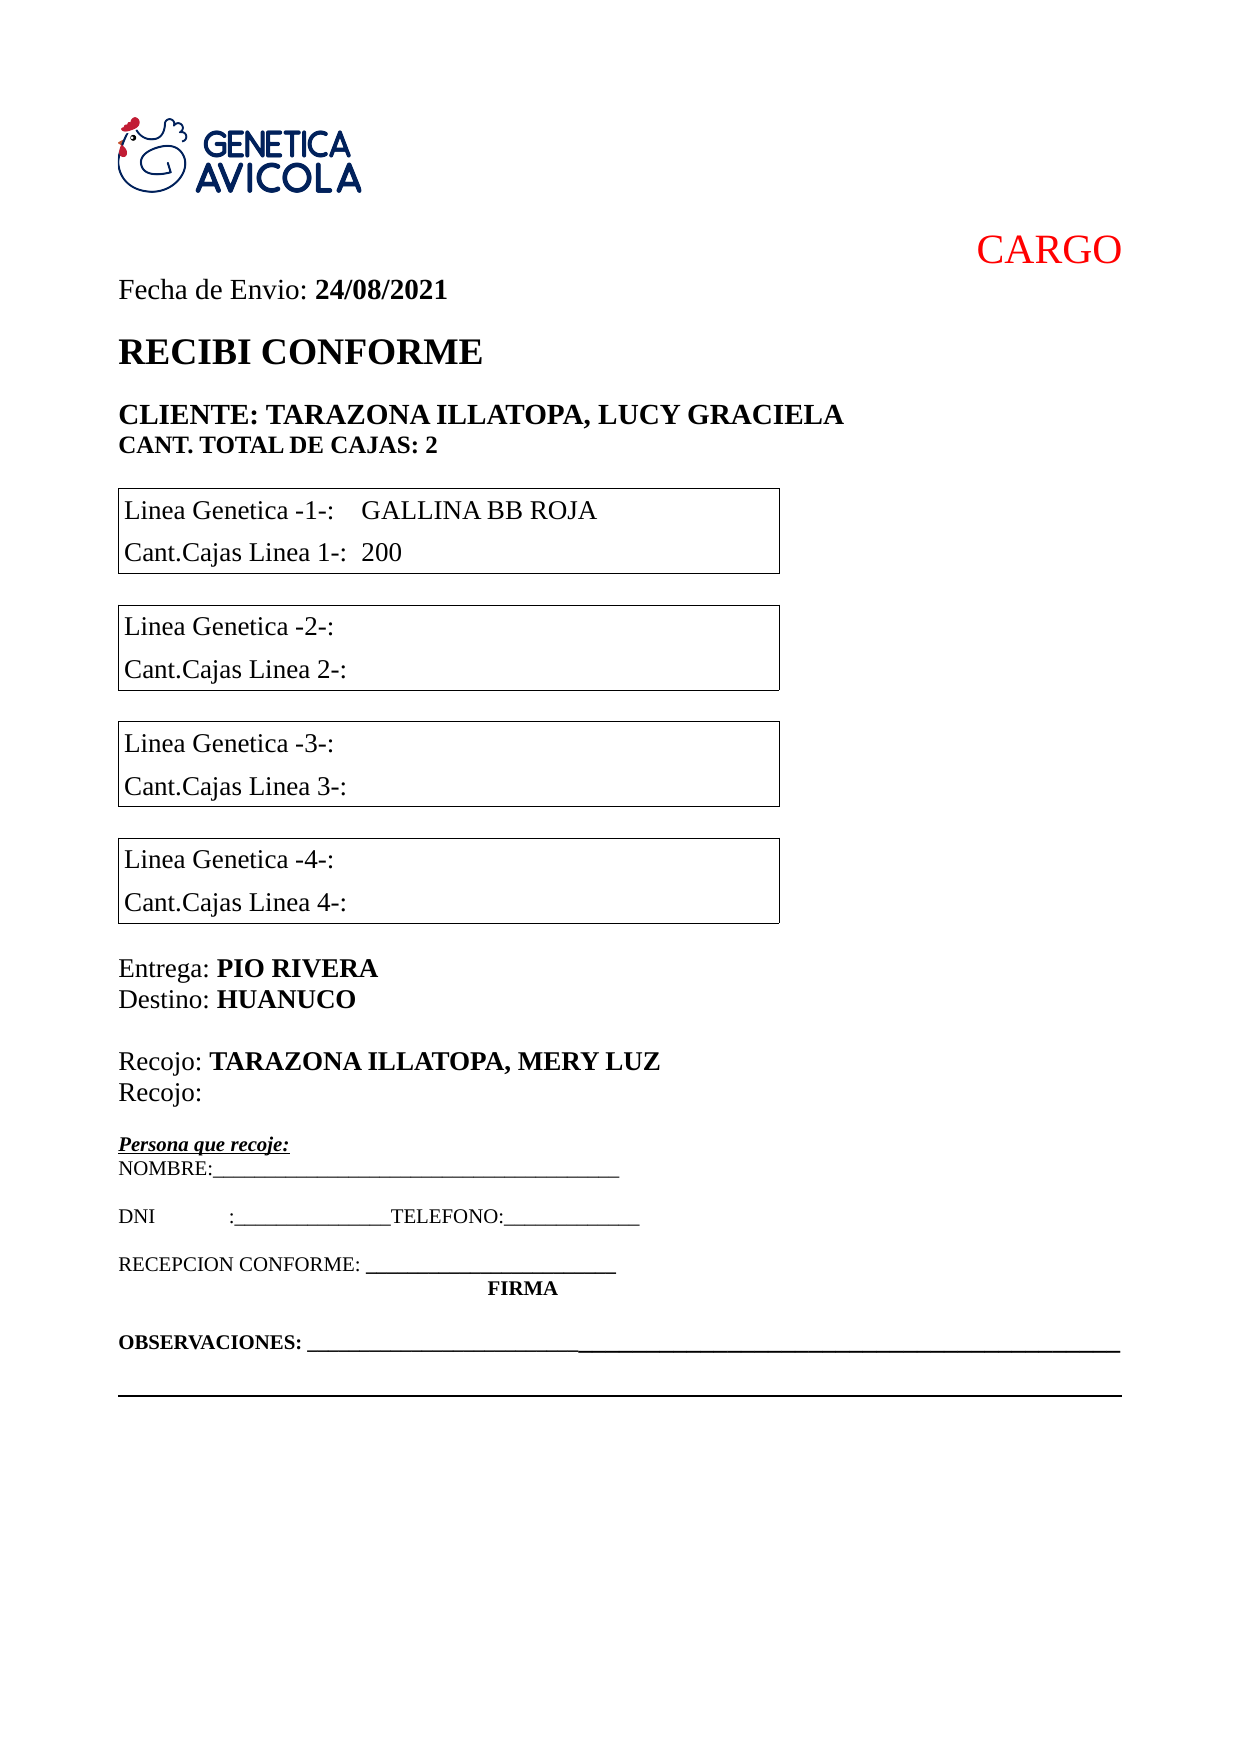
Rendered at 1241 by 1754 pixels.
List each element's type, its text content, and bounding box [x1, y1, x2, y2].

table_cell [118, 807, 356, 838]
table_cell Linea Genetica -4-: [119, 839, 356, 880]
text Fecha de Envio: 24/08/2021 [118, 272, 1122, 306]
text OBSERVACIONES: __________________________________________________________________ [118, 1324, 1122, 1355]
text Recojo: [118, 1076, 1122, 1108]
table_cell [356, 880, 779, 923]
table_cell [118, 691, 356, 721]
picture [117, 117, 362, 193]
text Entrega: PIO RIVERA [118, 952, 1122, 983]
text NOMBRE:_______________________________________ [118, 1156, 1122, 1180]
table_cell [356, 606, 779, 647]
table_cell Cant.Cajas Linea 2-: [119, 647, 356, 690]
table_cell [356, 764, 779, 806]
table_cell [356, 691, 779, 721]
table_cell 200 [356, 531, 779, 573]
table_cell [356, 807, 779, 838]
text Recojo: TARAZONA ILLATOPA, MERY LUZ [118, 1045, 1122, 1076]
text CANT. TOTAL DE CAJAS: 2 [118, 431, 1122, 459]
text RECEPCION CONFORME: ________________________ [118, 1252, 1122, 1276]
table_cell Cant.Cajas Linea 3-: [119, 764, 356, 806]
table_cell [118, 574, 356, 604]
text DNI :_______________TELEFONO:_____________ [118, 1204, 1122, 1228]
text FIRMA [118, 1276, 1122, 1300]
table_cell [356, 722, 779, 764]
table_header GALLINA BB ROJA [356, 489, 779, 531]
table_cell [356, 574, 779, 604]
table_cell Linea Genetica -2-: [119, 606, 356, 647]
table_cell Cant.Cajas Linea 1-: [119, 531, 356, 573]
table_header Linea Genetica -1-: [119, 489, 356, 531]
text Destino: HUANUCO [118, 983, 1122, 1014]
table_cell [356, 839, 779, 880]
table_cell Cant.Cajas Linea 4-: [119, 880, 356, 923]
text RECIBI CONFORME [118, 330, 1122, 373]
table_cell [356, 647, 779, 690]
text CLIENTE: TARAZONA ILLATOPA, LUCY GRACIELA [118, 397, 1122, 431]
table_cell Linea Genetica -3-: [119, 722, 356, 764]
text CARGO [118, 224, 1122, 272]
text Persona que recoje: [118, 1132, 1122, 1156]
